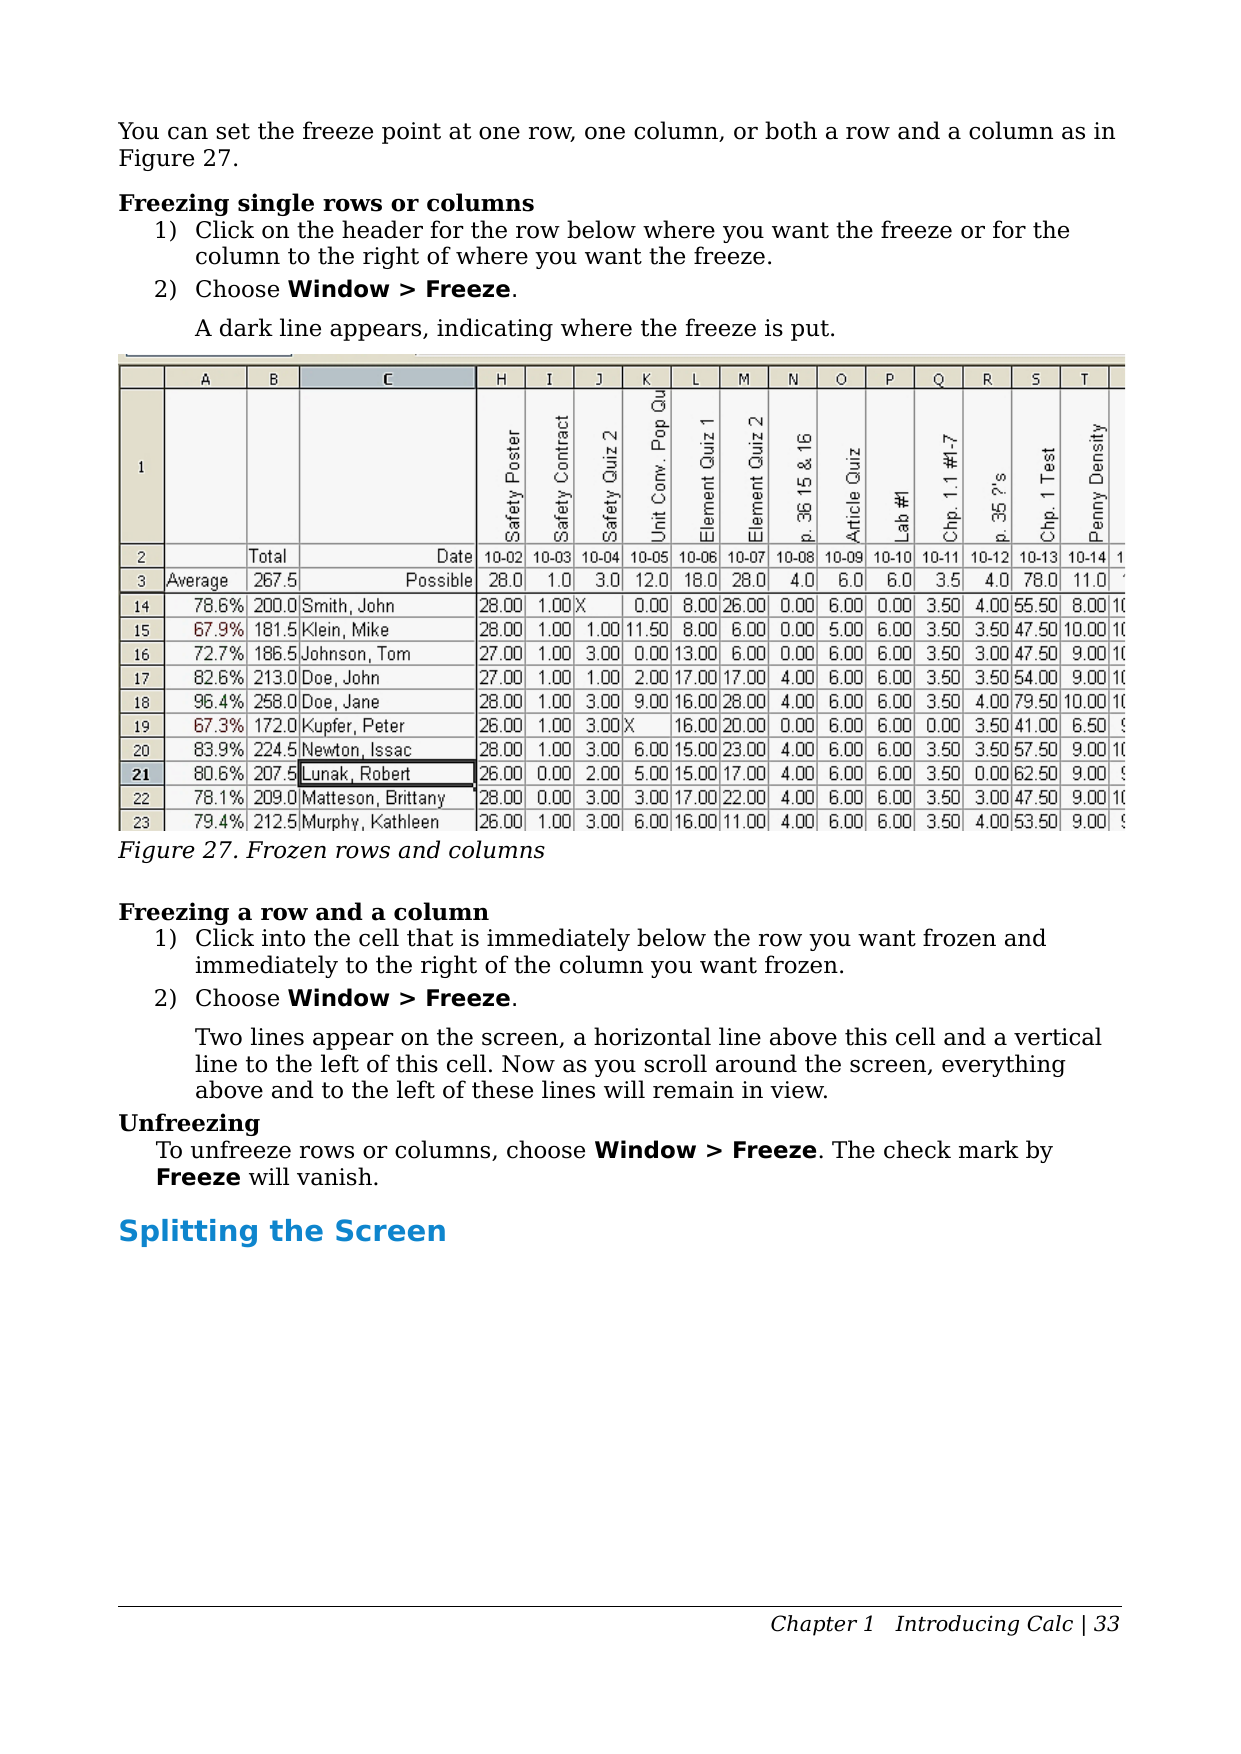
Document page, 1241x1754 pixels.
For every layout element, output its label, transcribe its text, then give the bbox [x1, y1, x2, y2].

subtitle Splitting the Screen [118, 1215, 1122, 1249]
picture [118, 354, 1126, 831]
text Freezing single rows or columns [118, 190, 1122, 217]
text You can set the freeze point at one row, one column, or both a row and a column as in Figure 27. [118, 118, 1122, 171]
text Unfreezing [118, 1110, 1122, 1137]
list Two lines appear on the screen, a horizontal line above this cell and a vertical line to the left of this cell. Now as you scroll around the screen, everything above and to the left of these lines will remain in view. [195, 1024, 1122, 1104]
list Choose Window > Freeze. [177, 276, 1122, 303]
list Click into the cell that is immediately below the row you want frozen and immediately to the right of the column you want frozen. [177, 926, 1122, 979]
text Figure 27. Frozen rows and columns [118, 837, 1125, 864]
text Freezing a row and a column [118, 899, 1122, 926]
list Choose Window > Freeze. [177, 985, 1122, 1012]
list Click on the header for the row below where you want the freeze or for the column to the right of where you want the freeze. [177, 217, 1122, 270]
text To unfreeze rows or columns, choose Window > Freeze. The check mark by Freeze will vanish. [156, 1137, 1122, 1190]
list A dark line appears, indicating where the freeze is put. [195, 316, 1122, 342]
